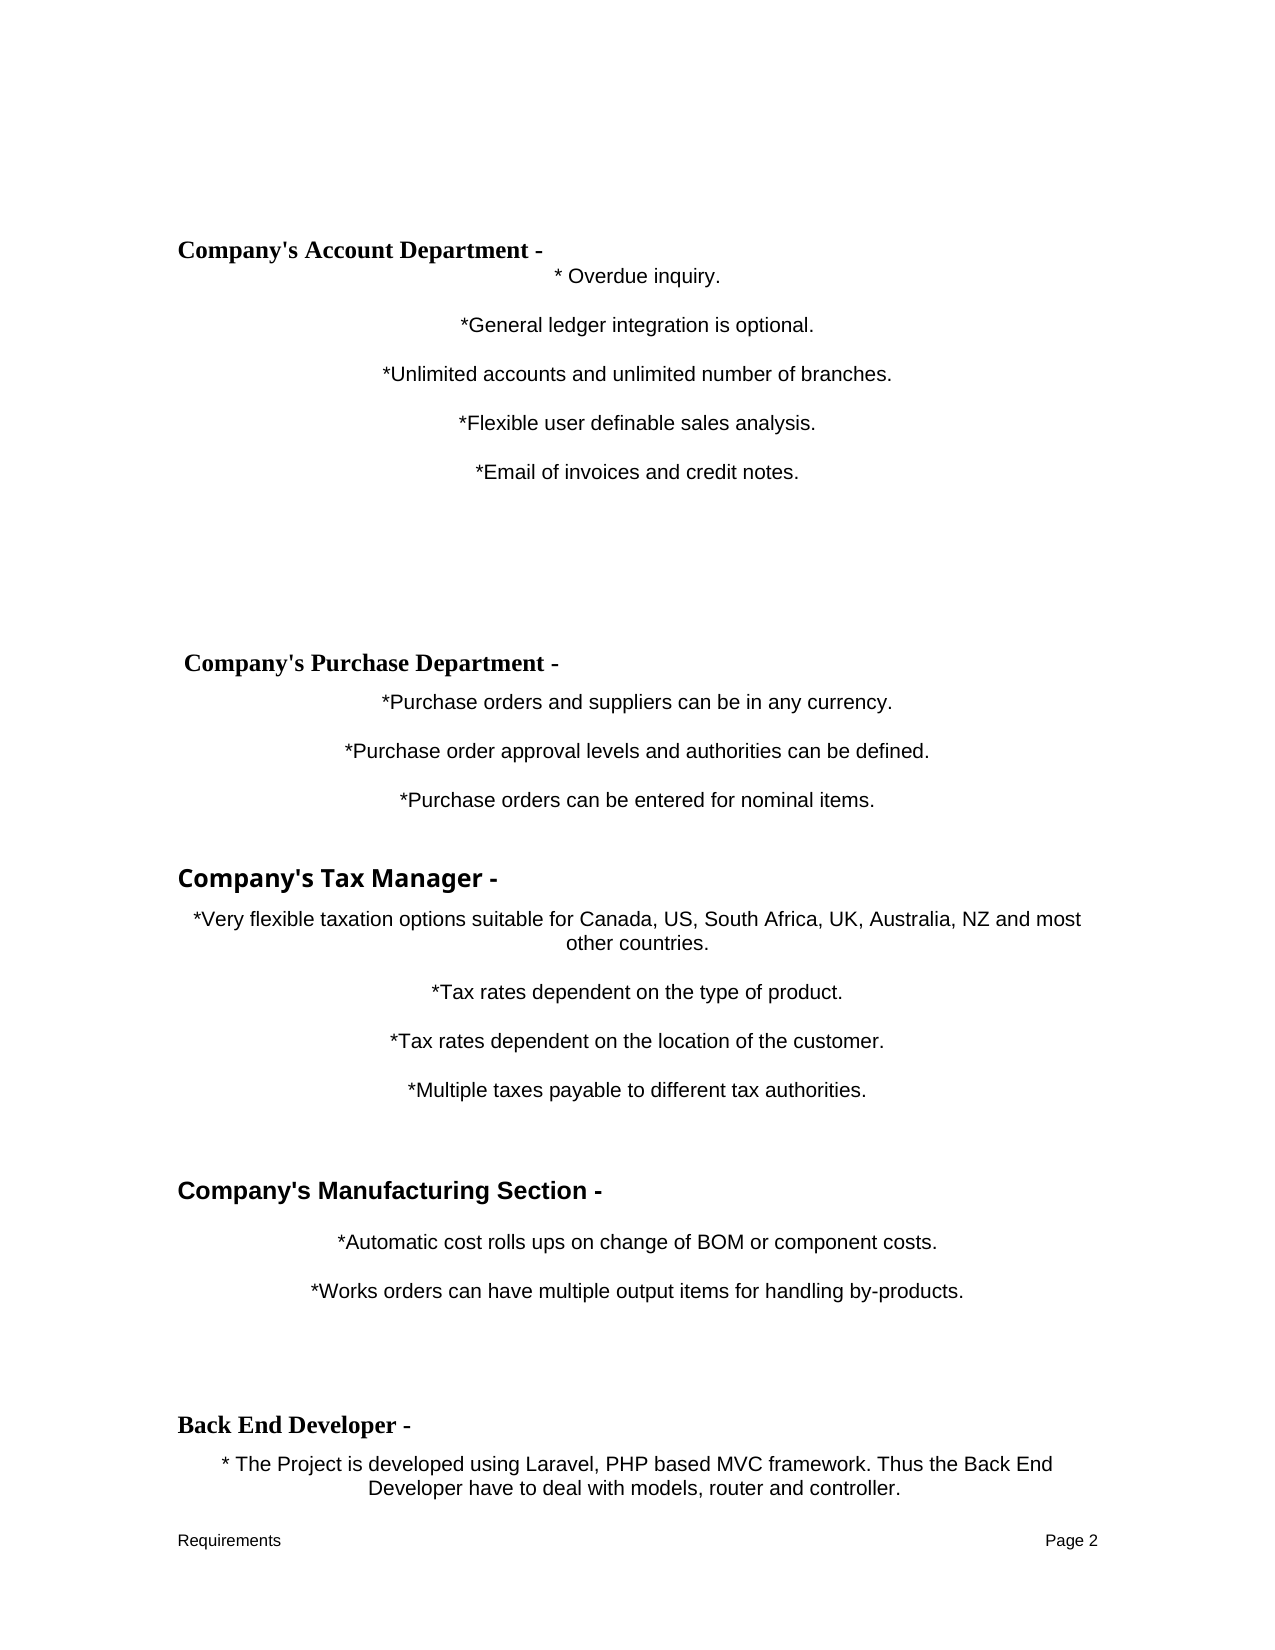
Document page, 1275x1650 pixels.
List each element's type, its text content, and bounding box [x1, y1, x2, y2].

text *Tax rates dependent on the location of the customer. [177, 1029, 1098, 1053]
text *Multiple taxes payable to different tax authorities. [177, 1078, 1098, 1102]
text *Very flexible taxation options suitable for Canada, US, South Africa, UK, Australia, NZ and most other countries. [177, 907, 1098, 955]
text Company's Purchase Department - [177, 648, 1098, 677]
list Company's Account Department - [177, 235, 1098, 264]
text *Purchase orders can be entered for nominal items. [177, 788, 1098, 812]
text Company's Tax Manager - [177, 861, 1098, 895]
text *Automatic cost rolls ups on change of BOM or component costs. [177, 1230, 1098, 1254]
text * The Project is developed using Laravel, PHP based MVC framework. Thus the Back End Developer have to deal with models, router and controller. [177, 1451, 1098, 1499]
text Back End Developer - [177, 1410, 1098, 1439]
text *Works orders can have multiple output items for handling by-products. [177, 1279, 1098, 1303]
text *Tax rates dependent on the type of product. [177, 980, 1098, 1004]
text *Purchase orders and suppliers can be in any currency. [177, 690, 1098, 714]
list *Flexible user definable sales analysis. [177, 411, 1098, 434]
text *Purchase order approval levels and authorities can be defined. [177, 739, 1098, 763]
list *Unlimited accounts and unlimited number of branches. [177, 362, 1098, 386]
text Company's Manufacturing Section - [177, 1176, 1098, 1205]
list *General ledger integration is optional. [177, 313, 1098, 337]
list * Overdue inquiry. [177, 264, 1098, 288]
list *Email of invoices and credit notes. [177, 459, 1098, 483]
